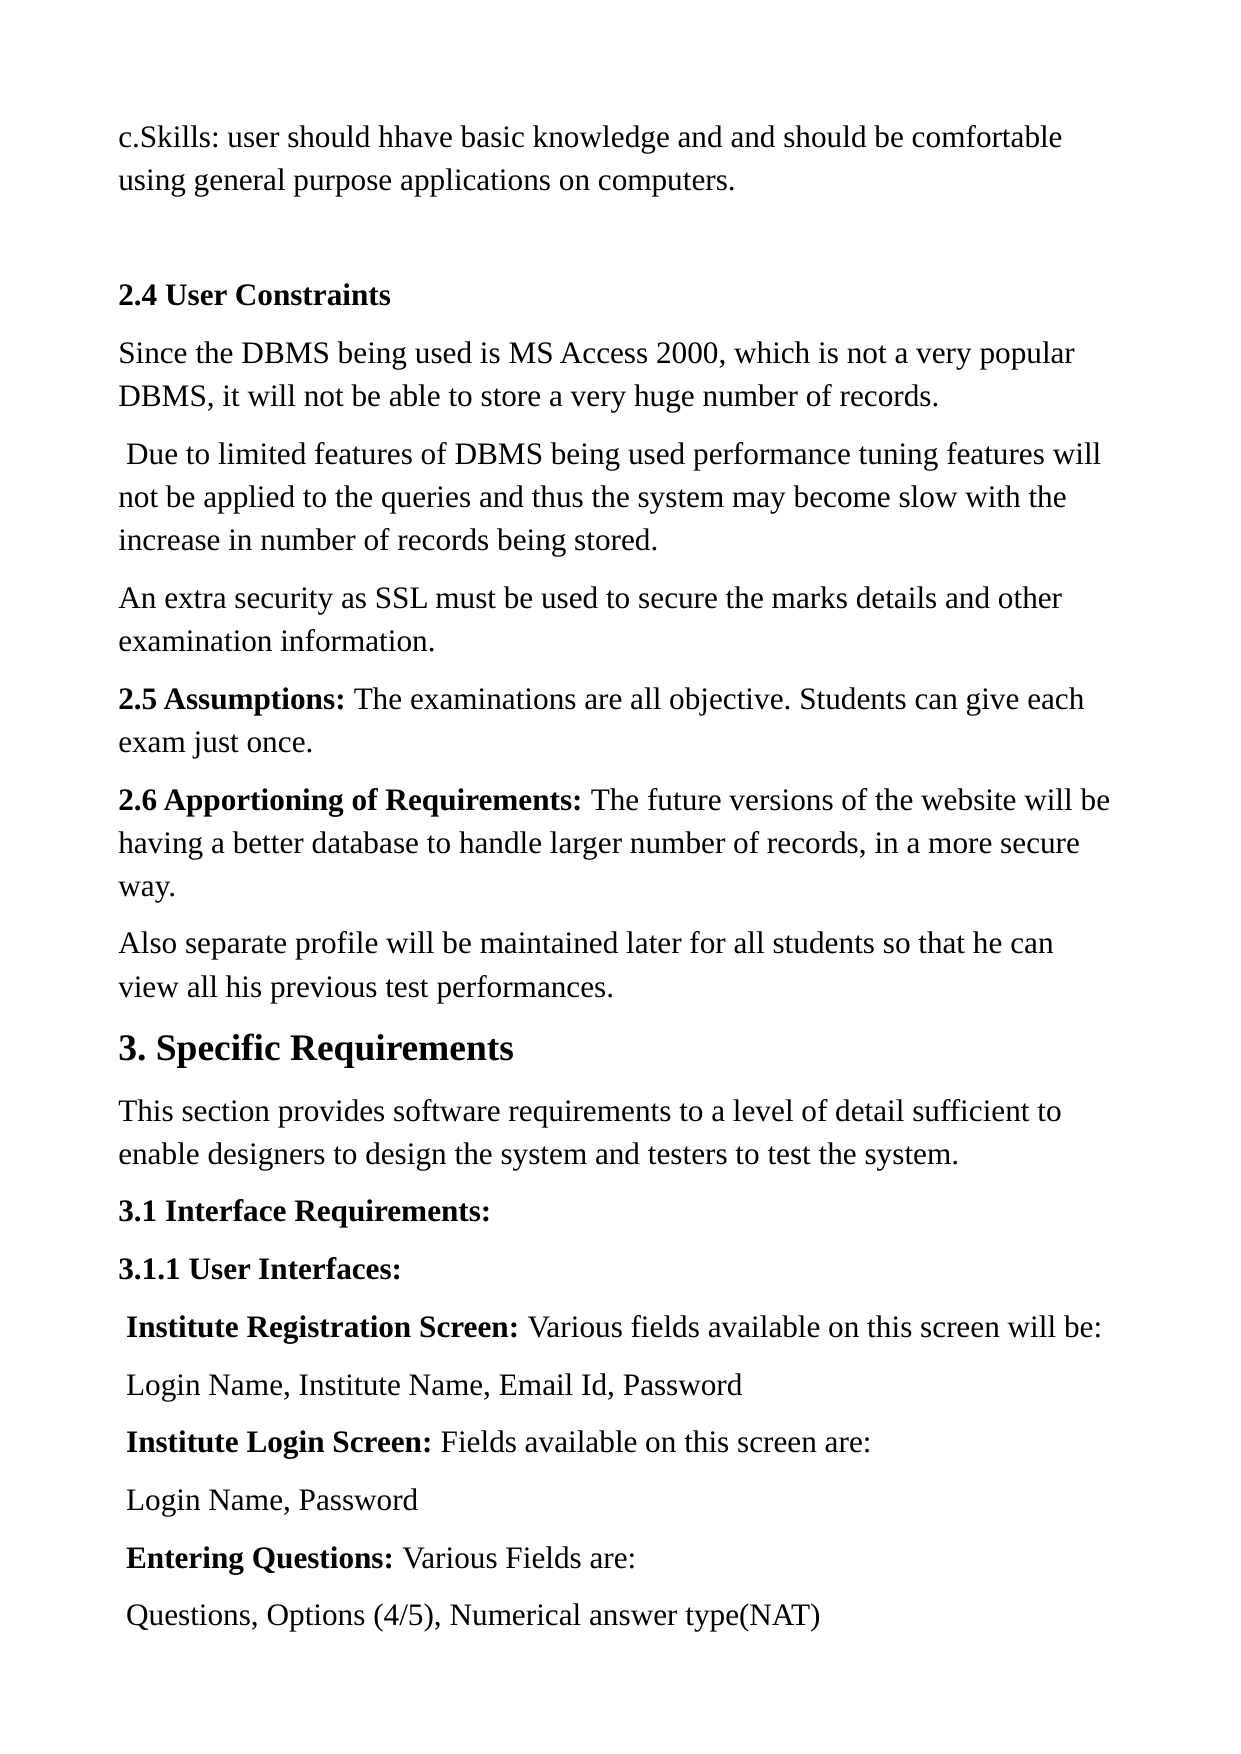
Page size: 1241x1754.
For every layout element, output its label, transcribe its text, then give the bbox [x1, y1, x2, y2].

text Questions, Options (4/5), Numerical answer type(NAT) [118, 1597, 1122, 1633]
text Also separate profile will be maintained later for all students so that he can view all his previous test performances. [118, 925, 1122, 1004]
text 2.6 Apportioning of Requirements: The future versions of the website will be having a better database to handle larger number of records, in a more secure way. [118, 781, 1122, 903]
text Login Name, Password [118, 1481, 1122, 1517]
text Due to limited features of DBMS being used performance tuning features will not be applied to the queries and thus the system may become slow with the increase in number of records being stored. [118, 435, 1122, 557]
text Institute Login Screen: Fields available on this screen are: [118, 1423, 1122, 1459]
text This section provides software requirements to a level of detail sufficient to enable designers to design the system and testers to test the system. [118, 1092, 1122, 1171]
text 3.1 Interface Requirements: [118, 1193, 1122, 1229]
text 2.4 User Constraints [118, 277, 1122, 313]
text Since the DBMS being used is MS Access 2000, which is not a very popular DBMS, it will not be able to store a very huge number of records. [118, 334, 1122, 413]
text Login Name, Institute Name, Email Id, Password [118, 1366, 1122, 1402]
text 2.5 Assumptions: The examinations are all objective. Students can give each exam just once. [118, 680, 1122, 759]
text 3.1.1 User Interfaces: [118, 1250, 1122, 1286]
text 3. Specific Requirements [118, 1026, 1122, 1069]
text Institute Registration Screen: Various fields available on this screen will be: [118, 1308, 1122, 1344]
text c.Skills: user should hhave basic knowledge and and should be comfortable using general purpose applications on computers. [118, 118, 1122, 197]
text An extra security as SSL must be used to secure the marks details and other examination information. [118, 579, 1122, 658]
text Entering Questions: Various Fields are: [118, 1539, 1122, 1575]
